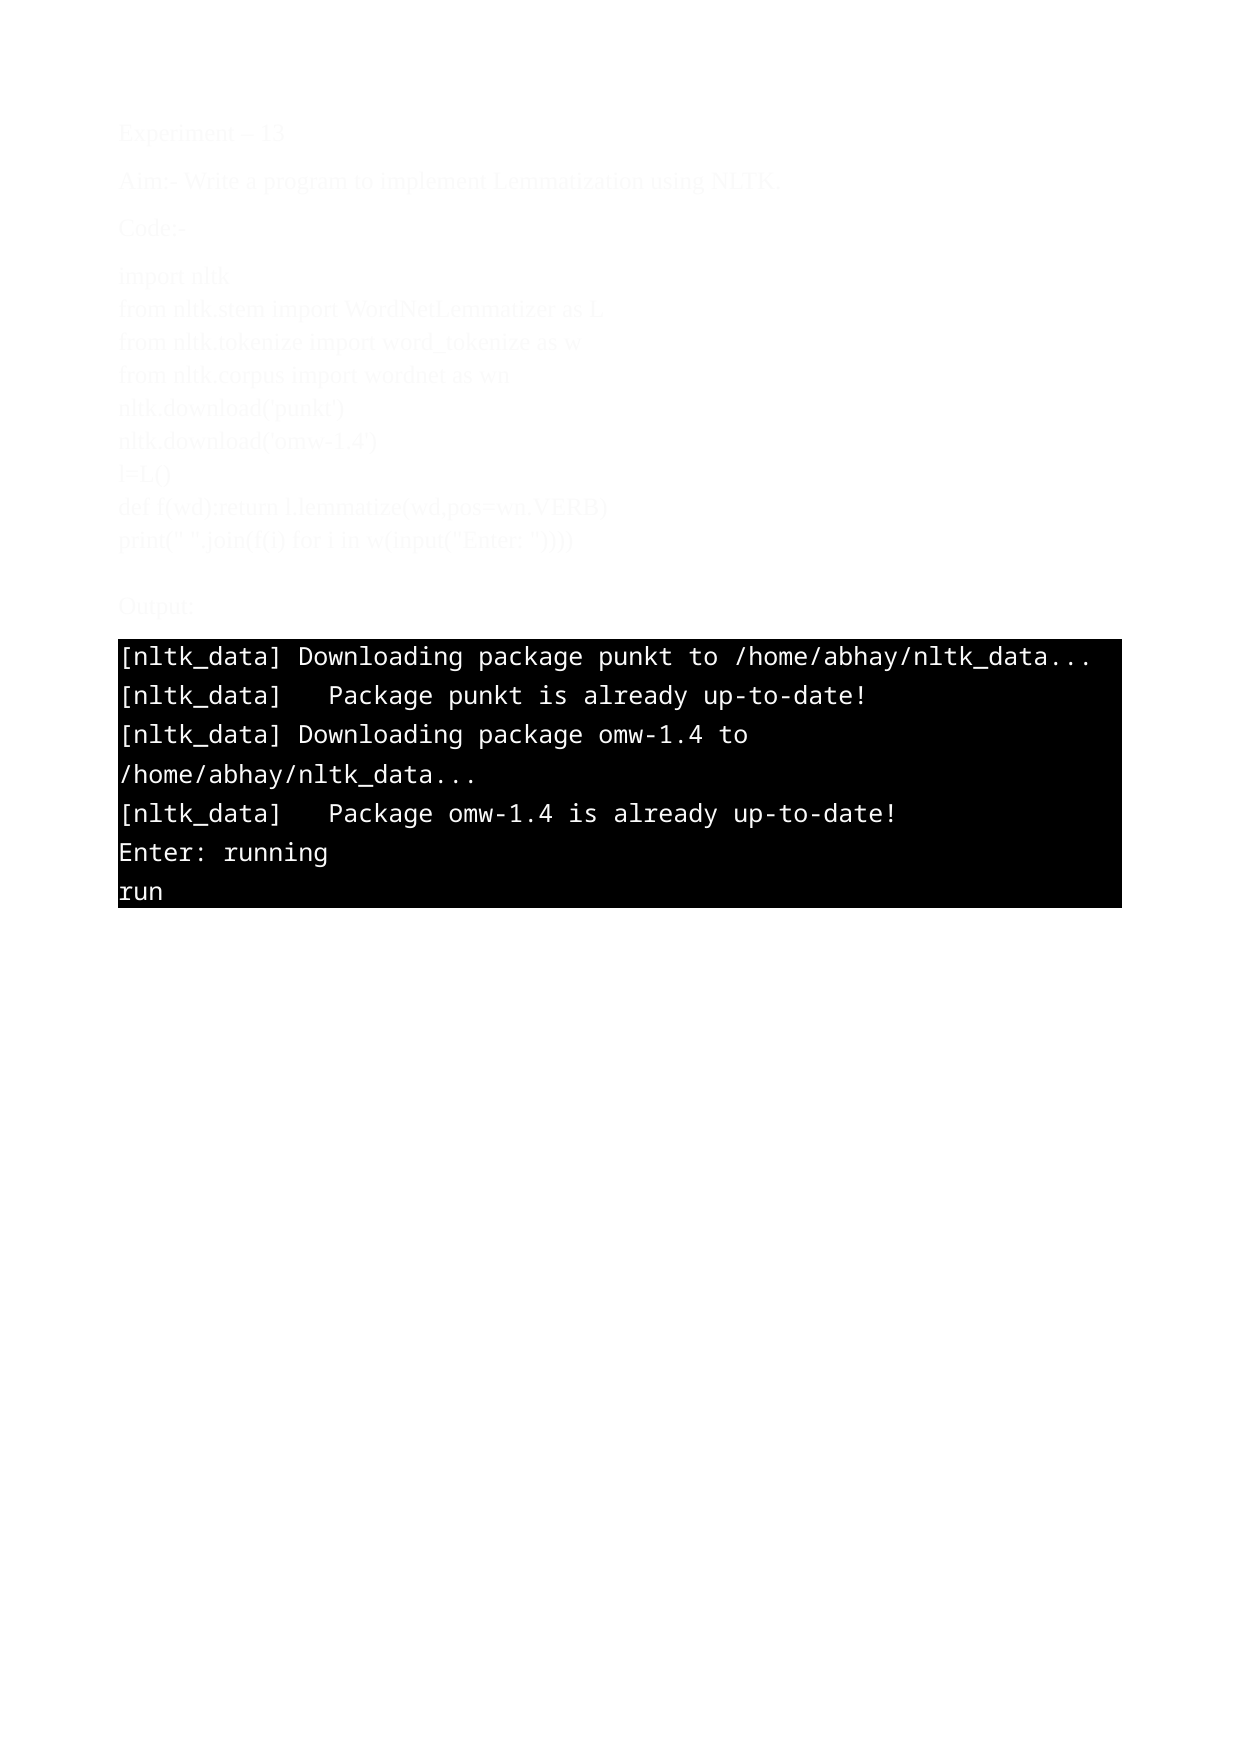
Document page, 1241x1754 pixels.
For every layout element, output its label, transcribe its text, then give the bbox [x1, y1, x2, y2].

text [nltk_data] Downloading package punkt to /home/abhay/nltk_data... [118, 639, 1122, 673]
text [nltk_data] Downloading package omw-1.4 to /home/abhay/nltk_data... [118, 717, 1122, 790]
text nltk.download('punkt') [118, 393, 1122, 422]
text print(" ".join(f(i) for i in w(input("Enter: ")))) [118, 525, 1122, 554]
text def f(wd):return l.lemmatize(wd,pos=wn.VERB) [118, 492, 1122, 521]
text [nltk_data] Package punkt is already up-to-date! [118, 678, 1122, 712]
text import nltk [118, 261, 1122, 290]
text Code:- [118, 213, 1122, 242]
text nltk.download('omw-1.4') [118, 426, 1122, 455]
text from nltk.tokenize import word_tokenize as w [118, 327, 1122, 356]
text from nltk.corpus import wordnet as wn [118, 360, 1122, 389]
text Experiment – 13 [118, 118, 1122, 147]
text l=L() [118, 459, 1122, 488]
text Enter: running [118, 834, 1122, 869]
text Aim:- Write a program to implement Lemmatization using NLTK. [118, 166, 1122, 194]
text run [118, 874, 1122, 908]
text from nltk.stem import WordNetLemmatizer as L [118, 294, 1122, 323]
text [nltk_data] Package omw-1.4 is already up-to-date! [118, 795, 1122, 829]
text Output: [118, 591, 1122, 620]
